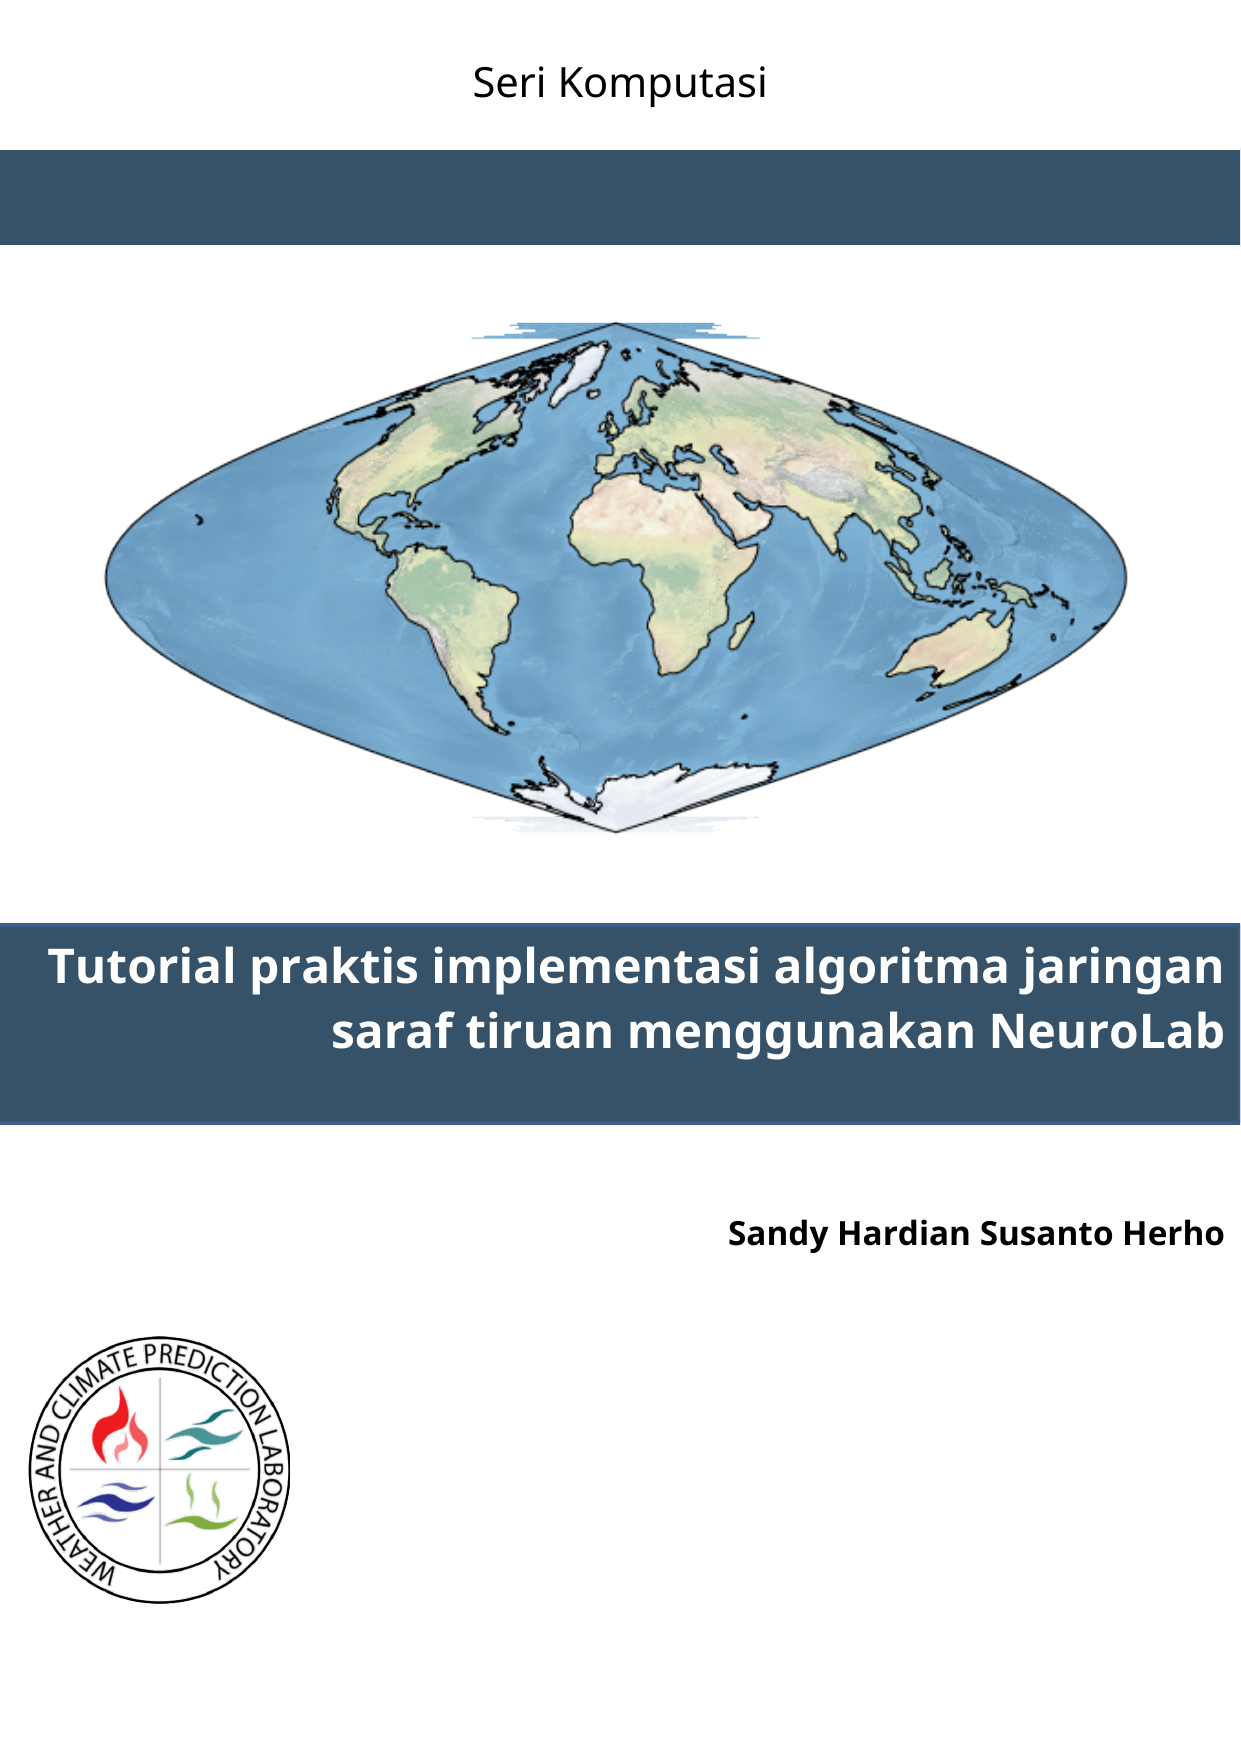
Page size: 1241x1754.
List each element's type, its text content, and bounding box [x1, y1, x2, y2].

text Sandy Hardian Susanto Herho [578, 1210, 1225, 1255]
picture [93, 312, 1139, 846]
picture [28, 1336, 290, 1604]
text Seri Komputasi [0, 53, 1240, 110]
text Tutorial praktis implementasi algoritma jaringan saraf tiruan menggunakan NeuroLab [0, 932, 1225, 1063]
